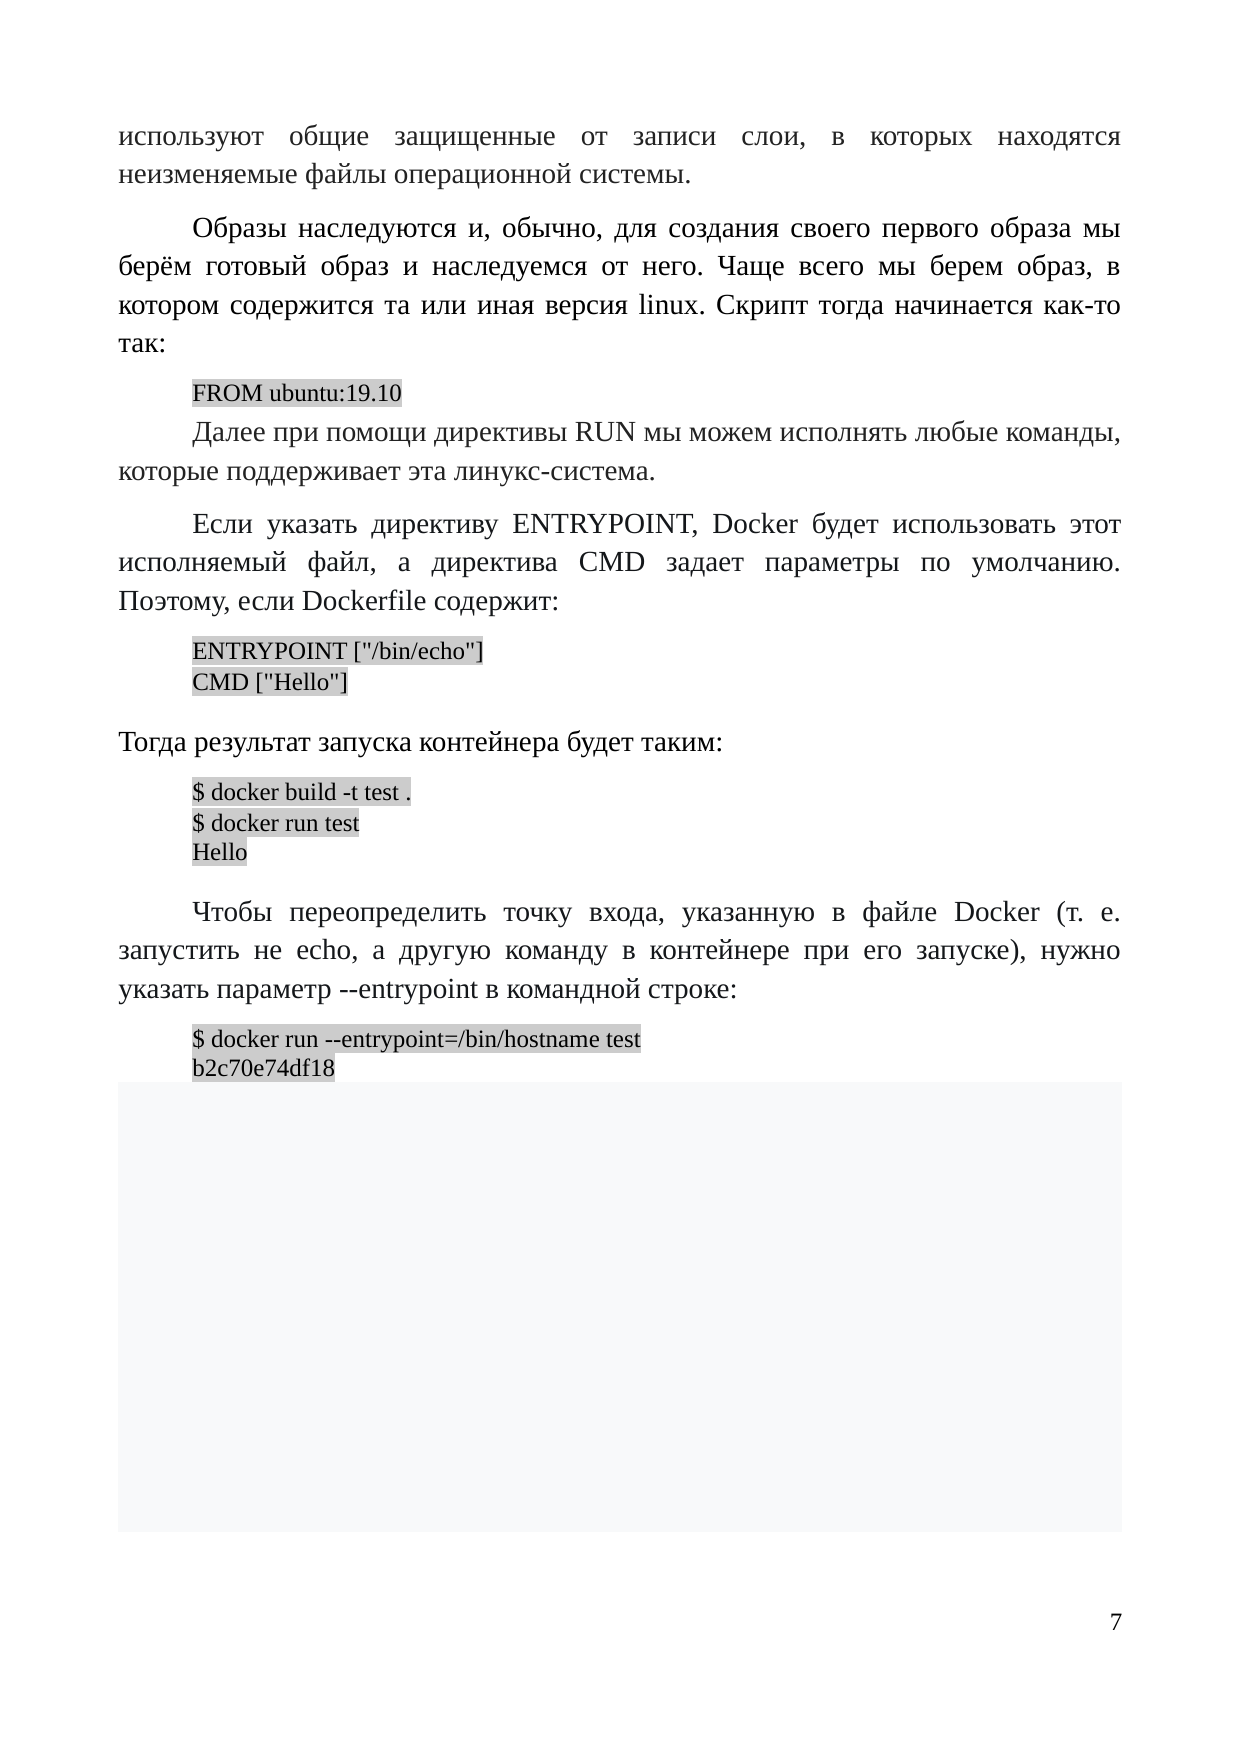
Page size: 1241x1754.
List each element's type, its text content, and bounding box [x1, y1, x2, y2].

text Образы наследуются и, обычно, для создания своего первого образа мы берём готовый образ и наследуемся от него. Чаще всего мы берем образ, в котором содержится та или иная версия linux. Скрипт тогда начинается как-то так: [118, 210, 1122, 359]
text ENTRYPOINT ["/bin/echo"] [118, 636, 1122, 667]
text $ docker build -t test . [118, 777, 1122, 808]
text $ docker run --entrypoint=/bin/hostname test [118, 1024, 1122, 1053]
text b2c70e74df18 [118, 1053, 1122, 1082]
text FROM ubuntu:19.10 Далее при помощи директивы RUN мы можем исполнять любые команды, которые поддерживает эта линукс-система. [118, 378, 1122, 486]
text используют общие защищенные от записи слои, в которых находятся неизменяемые файлы операционной системы. [118, 118, 1122, 190]
text Если указать директиву ENTRYPOINT, Docker будет использовать этот исполняемый файл, а директива CMD задает параметры по умолчанию. Поэтому, если Dockerfile содержит: [118, 506, 1122, 617]
text Тогда результат запуска контейнера будет таким: [118, 724, 1122, 758]
text Чтобы переопределить точку входа, указанную в файле Docker (т. е. запустить не echo, а другую команду в контейнере при его запуске), нужно указать параметр --entrypoint в командной строке: [118, 894, 1122, 1004]
text Hello [118, 837, 1122, 866]
text $ docker run test [118, 808, 1122, 837]
text CMD ["Hello"] [118, 667, 1122, 696]
